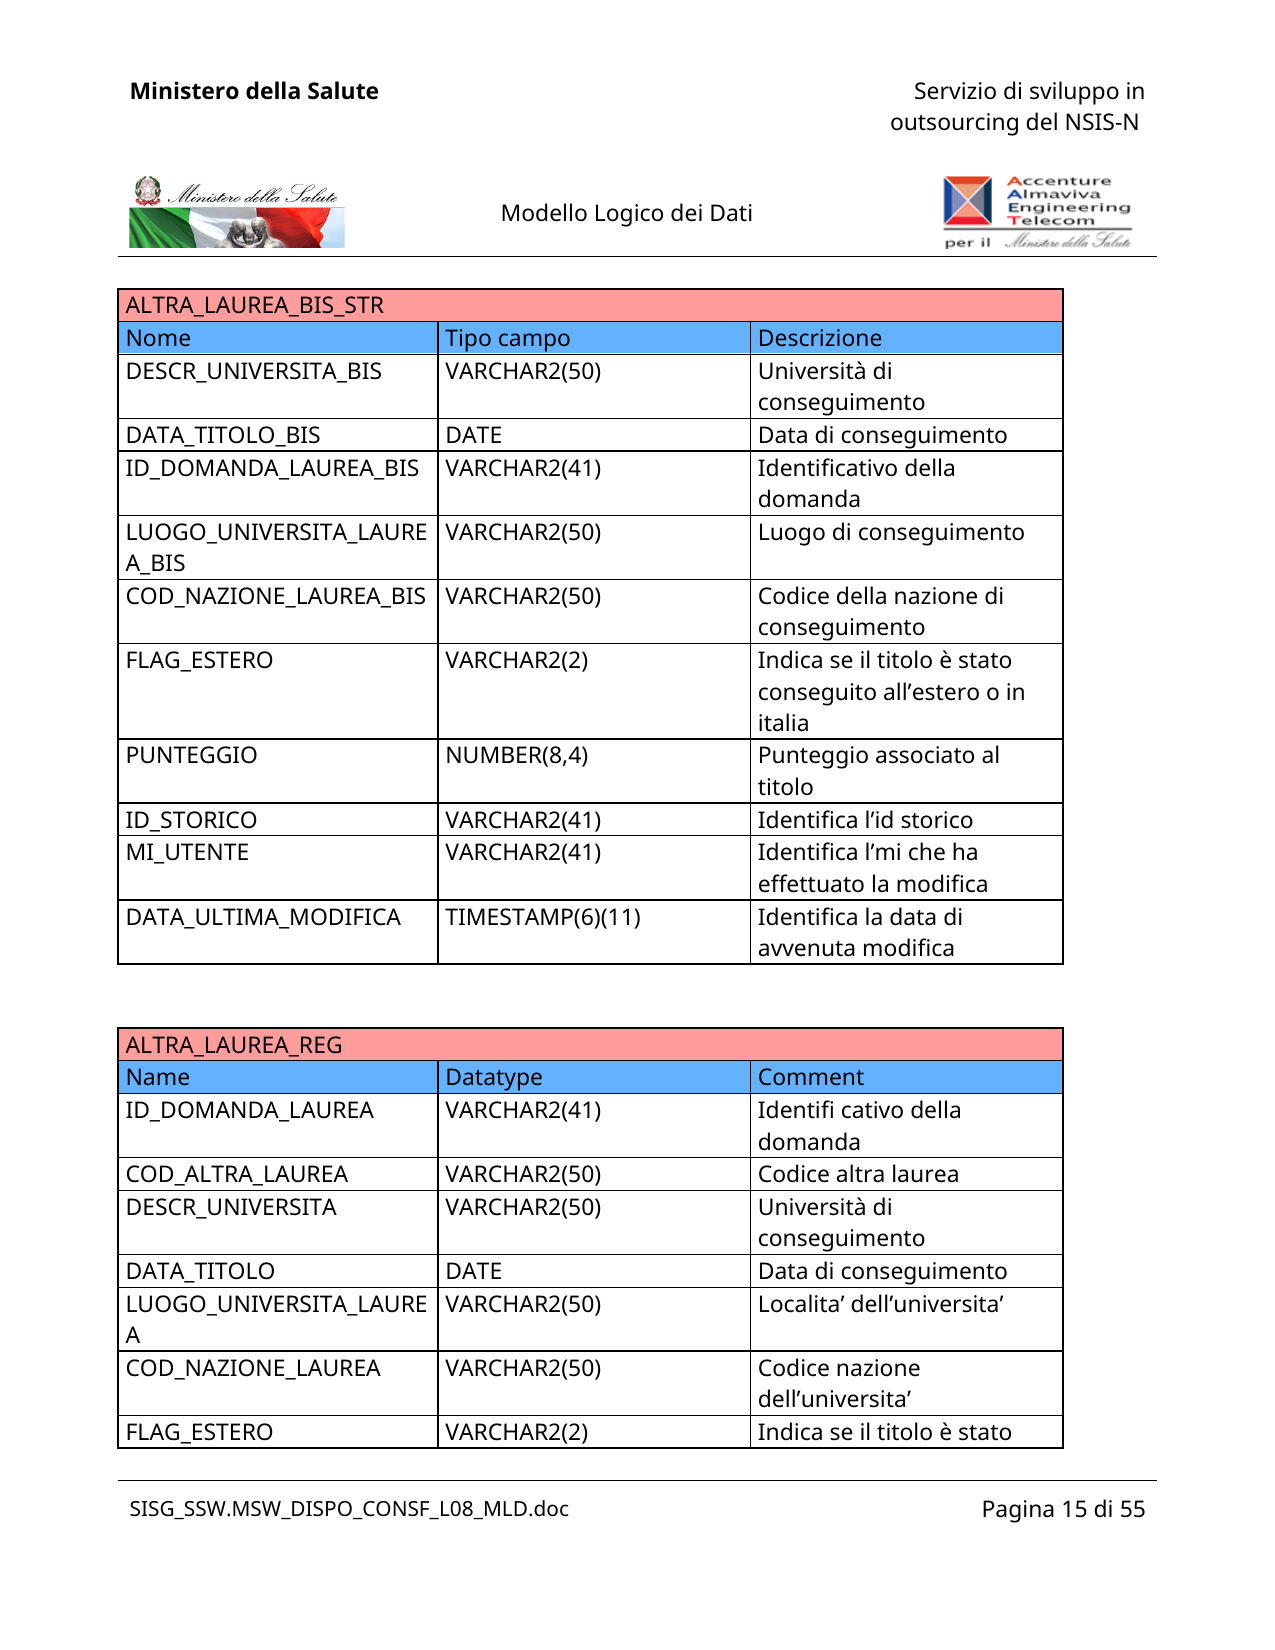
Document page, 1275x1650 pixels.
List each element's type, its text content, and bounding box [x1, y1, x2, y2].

table_cell VARCHAR2(50) [439, 1352, 750, 1414]
table_cell DATE [439, 419, 750, 450]
table_cell Indica se il titolo è stato conseguito all’estero o in italia [751, 644, 1062, 738]
table_header ALTRA_LAUREA_REG [119, 1029, 1062, 1060]
table_cell DATE [439, 1255, 750, 1286]
table_cell Localita’ dell’universita’ [751, 1288, 1062, 1350]
table_cell Comment [751, 1061, 1062, 1093]
table_cell Tipo campo [439, 322, 750, 353]
table_cell VARCHAR2(41) [439, 804, 750, 835]
table_cell COD_ALTRA_LAUREA [119, 1158, 437, 1189]
table_cell Codice nazione dell’universita’ [751, 1352, 1062, 1414]
table_cell Data di conseguimento [751, 419, 1062, 450]
table_cell VARCHAR2(41) [439, 1094, 750, 1157]
table_cell FLAG_ESTERO [119, 1416, 437, 1447]
table_cell Descrizione [751, 322, 1062, 353]
table_cell VARCHAR2(50) [439, 355, 750, 418]
table_cell ID_DOMANDA_LAUREA [119, 1094, 437, 1157]
table_cell VARCHAR2(2) [439, 644, 750, 738]
table_cell Codice altra laurea [751, 1158, 1062, 1189]
table_cell Nome [119, 322, 437, 353]
table_cell VARCHAR2(50) [439, 1158, 750, 1189]
table_cell Punteggio associato al titolo [751, 740, 1062, 802]
table_cell Luogo di conseguimento [751, 516, 1062, 578]
table_cell ID_STORICO [119, 804, 437, 835]
table_cell NUMBER(8,4) [439, 740, 750, 802]
table_cell DATA_TITOLO [119, 1255, 437, 1286]
table_cell VARCHAR2(41) [439, 452, 750, 514]
table_cell Università di conseguimento [751, 355, 1062, 418]
table_cell VARCHAR2(50) [439, 1288, 750, 1350]
table_cell COD_NAZIONE_LAUREA [119, 1352, 437, 1414]
table_cell Università di conseguimento [751, 1191, 1062, 1253]
table_cell Identifica l’mi che ha effettuato la modifica [751, 836, 1062, 899]
table_cell Identifi cativo della domanda [751, 1094, 1062, 1157]
table_cell Data di conseguimento [751, 1255, 1062, 1286]
table_cell MI_UTENTE [119, 836, 437, 899]
table_cell PUNTEGGIO [119, 740, 437, 802]
table_header ALTRA_LAUREA_BIS_STR [119, 290, 1062, 321]
table_cell VARCHAR2(2) [439, 1416, 750, 1447]
table_cell DESCR_UNIVERSITA_BIS [119, 355, 437, 418]
table_cell Name [119, 1061, 437, 1093]
table_cell Codice della nazione di conseguimento [751, 580, 1062, 643]
table_cell DATA_TITOLO_BIS [119, 419, 437, 450]
table_cell VARCHAR2(41) [439, 836, 750, 899]
table_cell VARCHAR2(50) [439, 580, 750, 643]
table_cell VARCHAR2(50) [439, 1191, 750, 1253]
table_cell Identifica la data di avvenuta modifica [751, 901, 1062, 963]
table_cell VARCHAR2(50) [439, 516, 750, 578]
table_cell TIMESTAMP(6)(11) [439, 901, 750, 963]
table_cell ID_DOMANDA_LAUREA_BIS [119, 452, 437, 514]
table_cell Indica se il titolo è stato [751, 1416, 1062, 1447]
table_cell LUOGO_UNIVERSITA_LAUREA [119, 1288, 437, 1350]
table_cell Identifica l’id storico [751, 804, 1062, 835]
table_cell LUOGO_UNIVERSITA_LAUREA_BIS [119, 516, 437, 578]
table_cell COD_NAZIONE_LAUREA_BIS [119, 580, 437, 643]
table_cell DESCR_UNIVERSITA [119, 1191, 437, 1253]
table_cell FLAG_ESTERO [119, 644, 437, 738]
table_cell Identificativo della domanda [751, 452, 1062, 514]
table_cell DATA_ULTIMA_MODIFICA [119, 901, 437, 963]
table_cell Datatype [439, 1061, 750, 1093]
